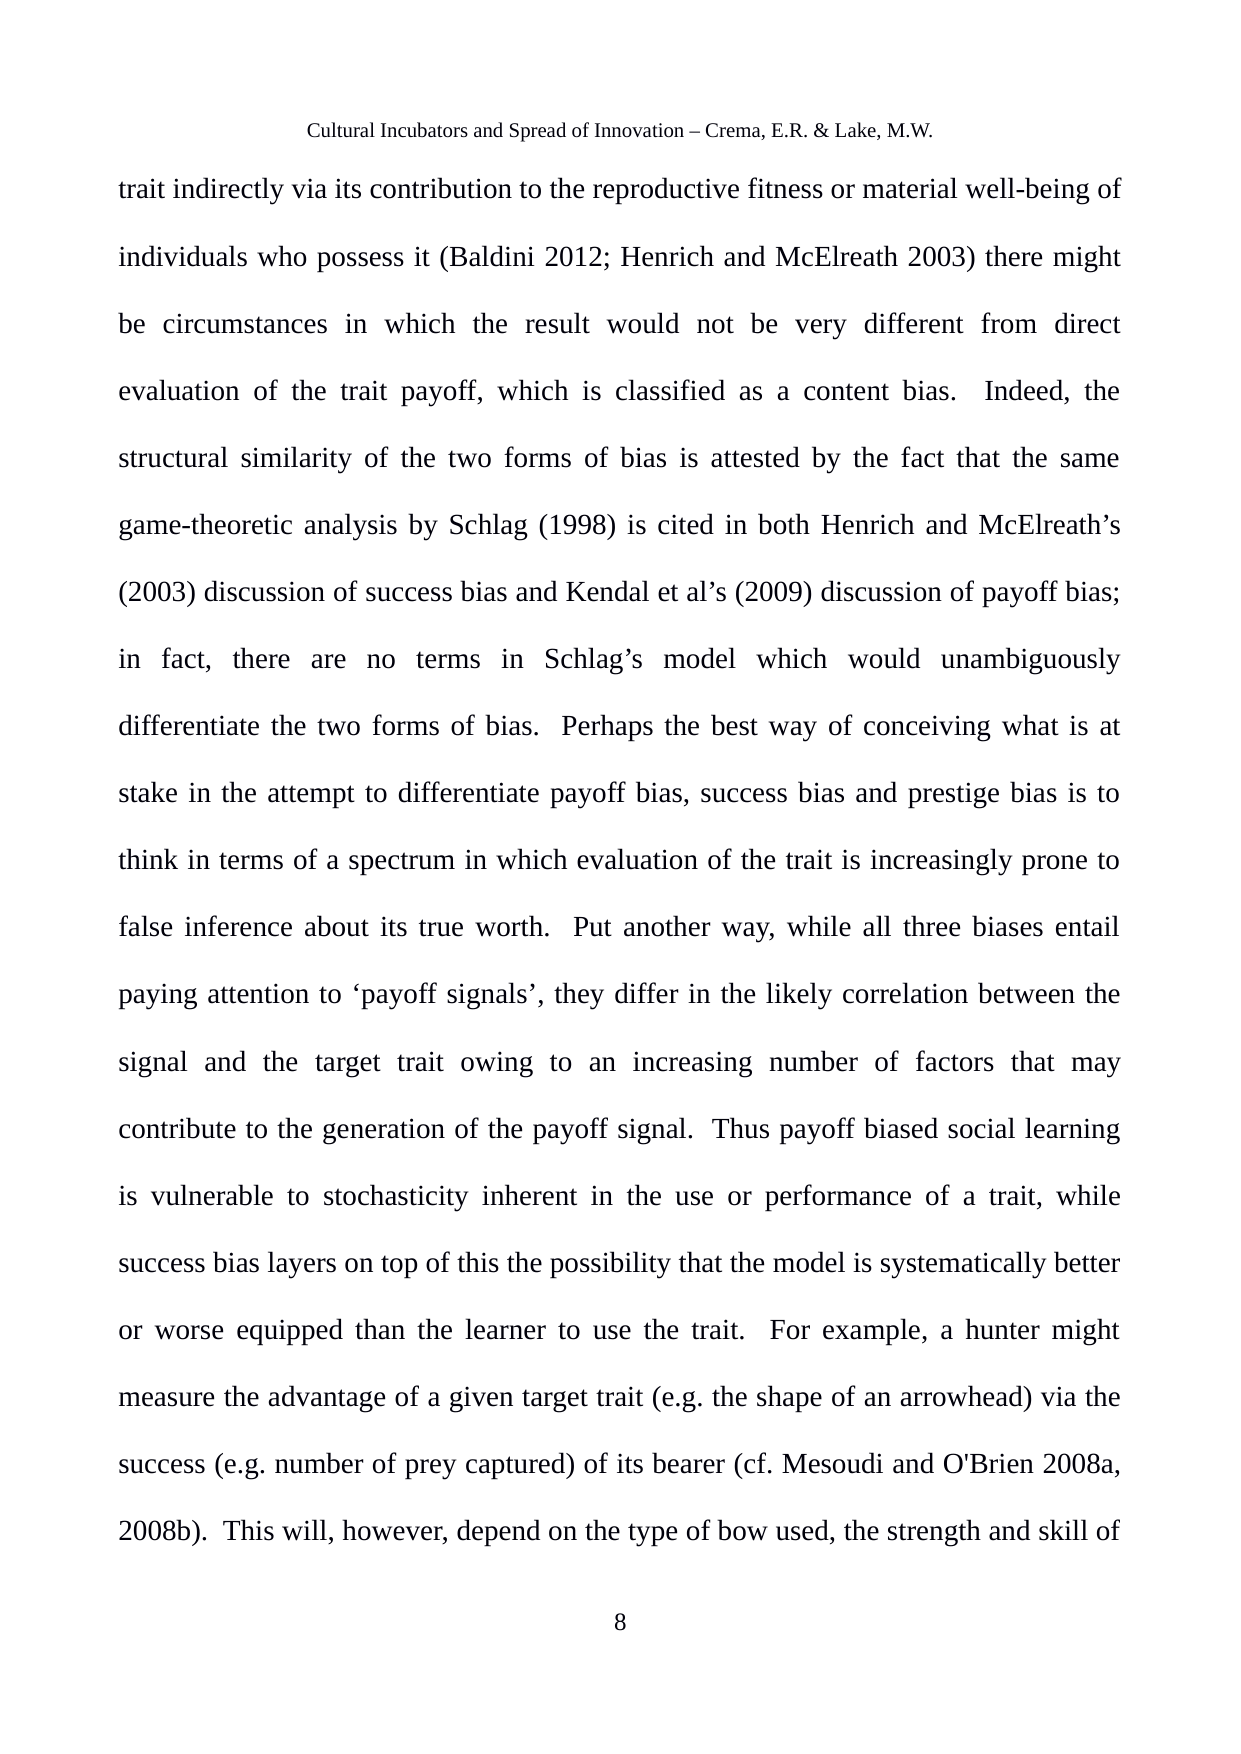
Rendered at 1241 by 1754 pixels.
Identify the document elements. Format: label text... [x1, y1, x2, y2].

text trait indirectly via its contribution to the reproductive fitness or material well-being of individuals who possess it (Baldini 2012; Henrich and McElreath 2003) there might be circumstances in which the result would not be very different from direct evaluation of the trait payoff, which is classified as a content bias. Indeed, the structural similarity of the two forms of bias is attested by the fact that the same game-theoretic analysis by Schlag (1998) is cited in both Henrich and McElreath’s (2003) discussion of success bias and Kendal et al’s (2009) discussion of payoff bias; in fact, there are no terms in Schlag’s model which would unambiguously differentiate the two forms of bias. Perhaps the best way of conceiving what is at stake in the attempt to differentiate payoff bias, success bias and prestige bias is to think in terms of a spectrum in which evaluation of the trait is increasingly prone to false inference about its true worth. Put another way, while all three biases entail paying attention to ‘payoff signals’, they differ in the likely correlation between the signal and the target trait owing to an increasing number of factors that may contribute to the generation of the payoff signal. Thus payoff biased social learning is vulnerable to stochasticity inherent in the use or performance of a trait, while success bias layers on top of this the possibility that the model is systematically better or worse equipped than the learner to use the trait. For example, a hunter might measure the advantage of a given target trait (e.g. the shape of an arrowhead) via the success (e.g. number of prey captured) of its bearer (cf. Mesoudi and O'Brien 2008a, 2008b). This will, however, depend on the type of bow used, the strength and skill of [118, 172, 1122, 1547]
